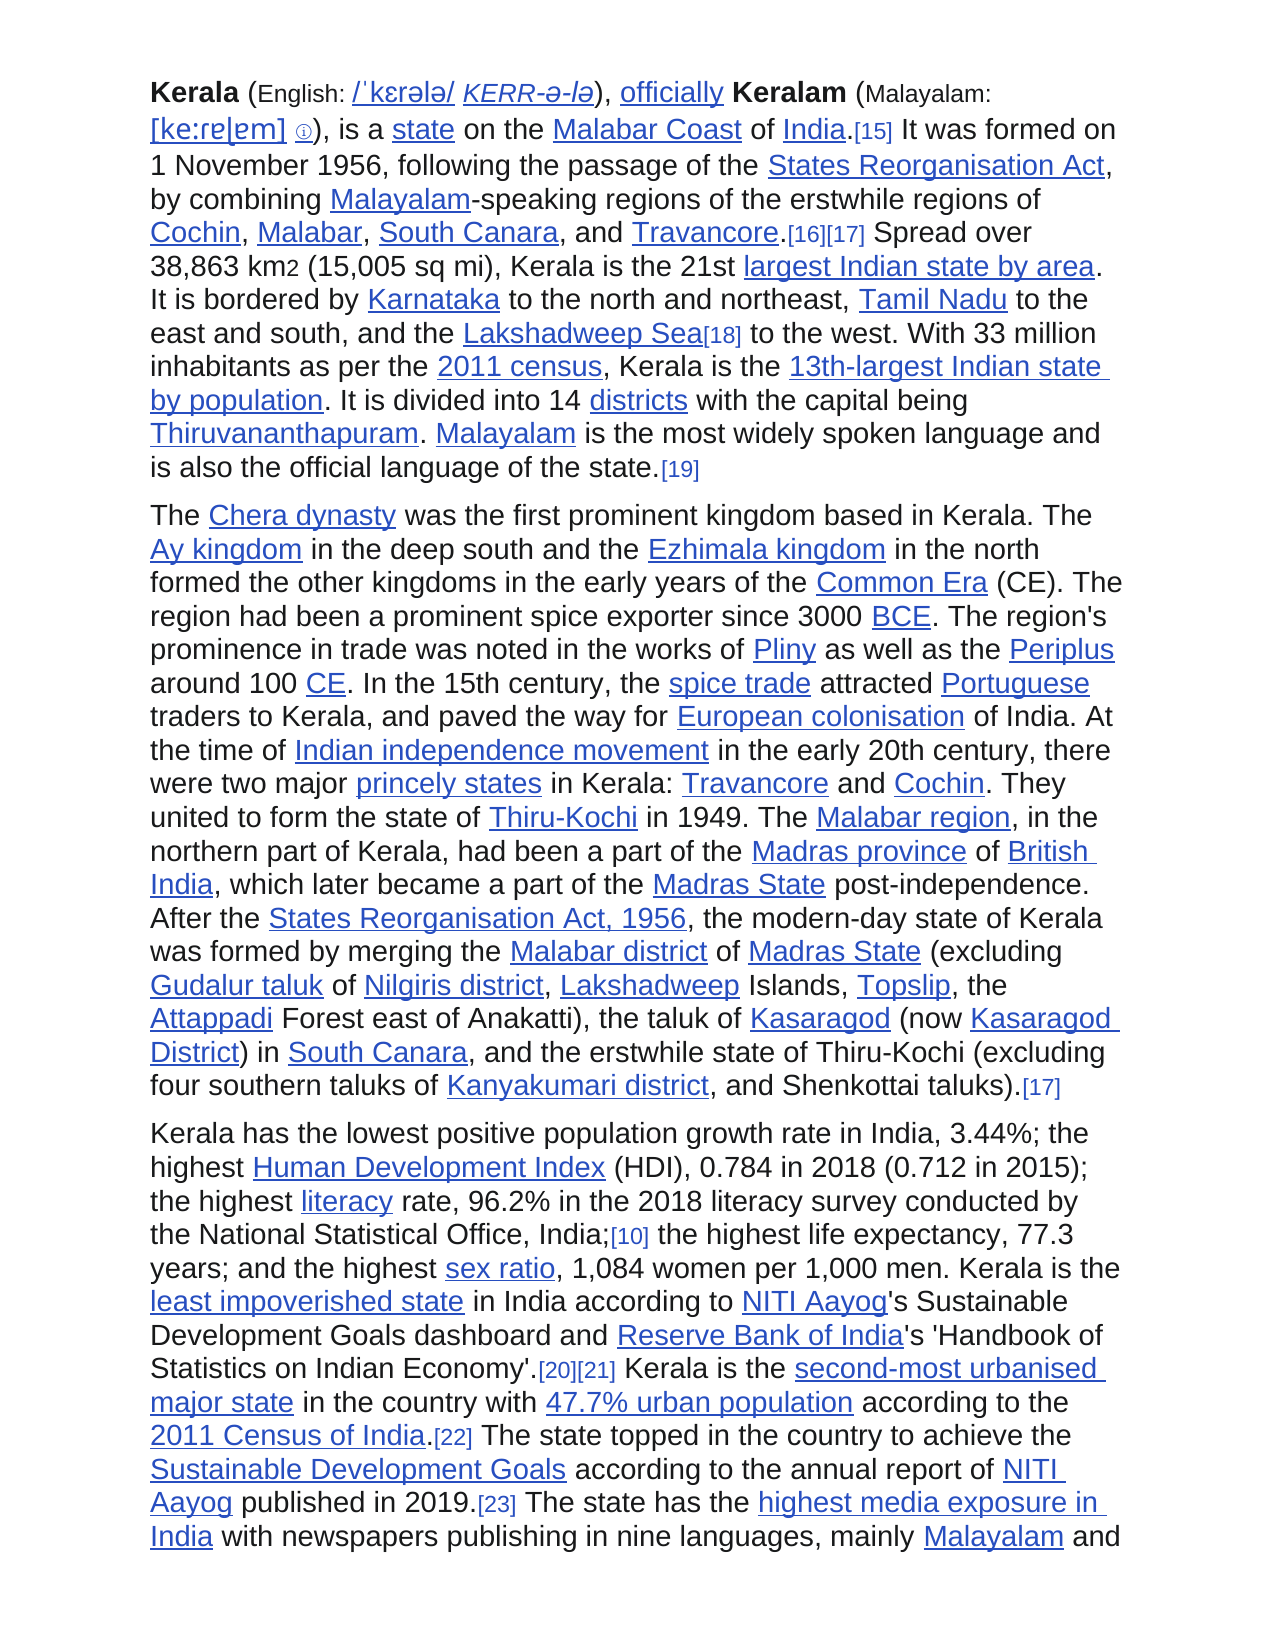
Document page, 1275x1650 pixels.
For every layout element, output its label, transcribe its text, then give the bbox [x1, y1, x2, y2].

text The Chera dynasty was the first prominent kingdom based in Kerala. The Ay kingdom in the deep south and the Ezhimala kingdom in the north formed the other kingdoms in the early years of the Common Era (CE). The region had been a prominent spice exporter since 3000 BCE. The region's prominence in trade was noted in the works of Pliny as well as the Periplus around 100 CE. In the 15th century, the spice trade attracted Portuguese traders to Kerala, and paved the way for European colonisation of India. At the time of Indian independence movement in the early 20th century, there were two major princely states in Kerala: Travancore and Cochin. They united to form the state of Thiru-Kochi in 1949. The Malabar region, in the northern part of Kerala, had been a part of the Madras province of British India, which later became a part of the Madras State post-independence. After the States Reorganisation Act, 1956, the modern-day state of Kerala was formed by merging the Malabar district of Madras State (excluding Gudalur taluk of Nilgiris district, Lakshadweep Islands, Topslip, the Attappadi Forest east of Anakatti), the taluk of Kasaragod (now Kasaragod District) in South Canara, and the erstwhile state of Thiru-Kochi (excluding four southern taluks of Kanyakumari district, and Shenkottai taluks).[17] [150, 498, 1125, 1102]
text Kerala has the lowest positive population growth rate in India, 3.44%; the highest Human Development Index (HDI), 0.784 in 2018 (0.712 in 2015); the highest literacy rate, 96.2% in the 2018 literacy survey conducted by the National Statistical Office, India;[10] the highest life expectancy, 77.3 years; and the highest sex ratio, 1,084 women per 1,000 men. Kerala is the least impoverished state in India according to NITI Aayog's Sustainable Development Goals dashboard and Reserve Bank of India's 'Handbook of Statistics on Indian Economy'.[20][21] Kerala is the second-most urbanised major state in the country with 47.7% urban population according to the 2011 Census of India.[22] The state topped in the country to achieve the Sustainable Development Goals according to the annual report of NITI Aayog published in 2019.[23] The state has the highest media exposure in India with newspapers publishing in nine languages, mainly Malayalam and [150, 1117, 1125, 1553]
text Kerala (English: /ˈkɛrələ/ KERR-ə-lə), officially Keralam (Malayalam: [ke:ɾɐɭɐm] ⓘ), is a state on the Malabar Coast of India.[15] It was formed on 1 November 1956, following the passage of the States Reorganisation Act, by combining Malayalam-speaking regions of the erstwhile regions of Cochin, Malabar, South Canara, and Travancore.[16][17] Spread over 38,863 km2 (15,005 sq mi), Kerala is the 21st largest Indian state by area. It is bordered by Karnataka to the north and northeast, Tamil Nadu to the east and south, and the Lakshadweep Sea[18] to the west. With 33 million inhabitants as per the 2011 census, Kerala is the 13th-largest Indian state by population. It is divided into 14 districts with the capital being Thiruvananthapuram. Malayalam is the most widely spoken language and is also the official language of the state.[19] [150, 75, 1125, 484]
